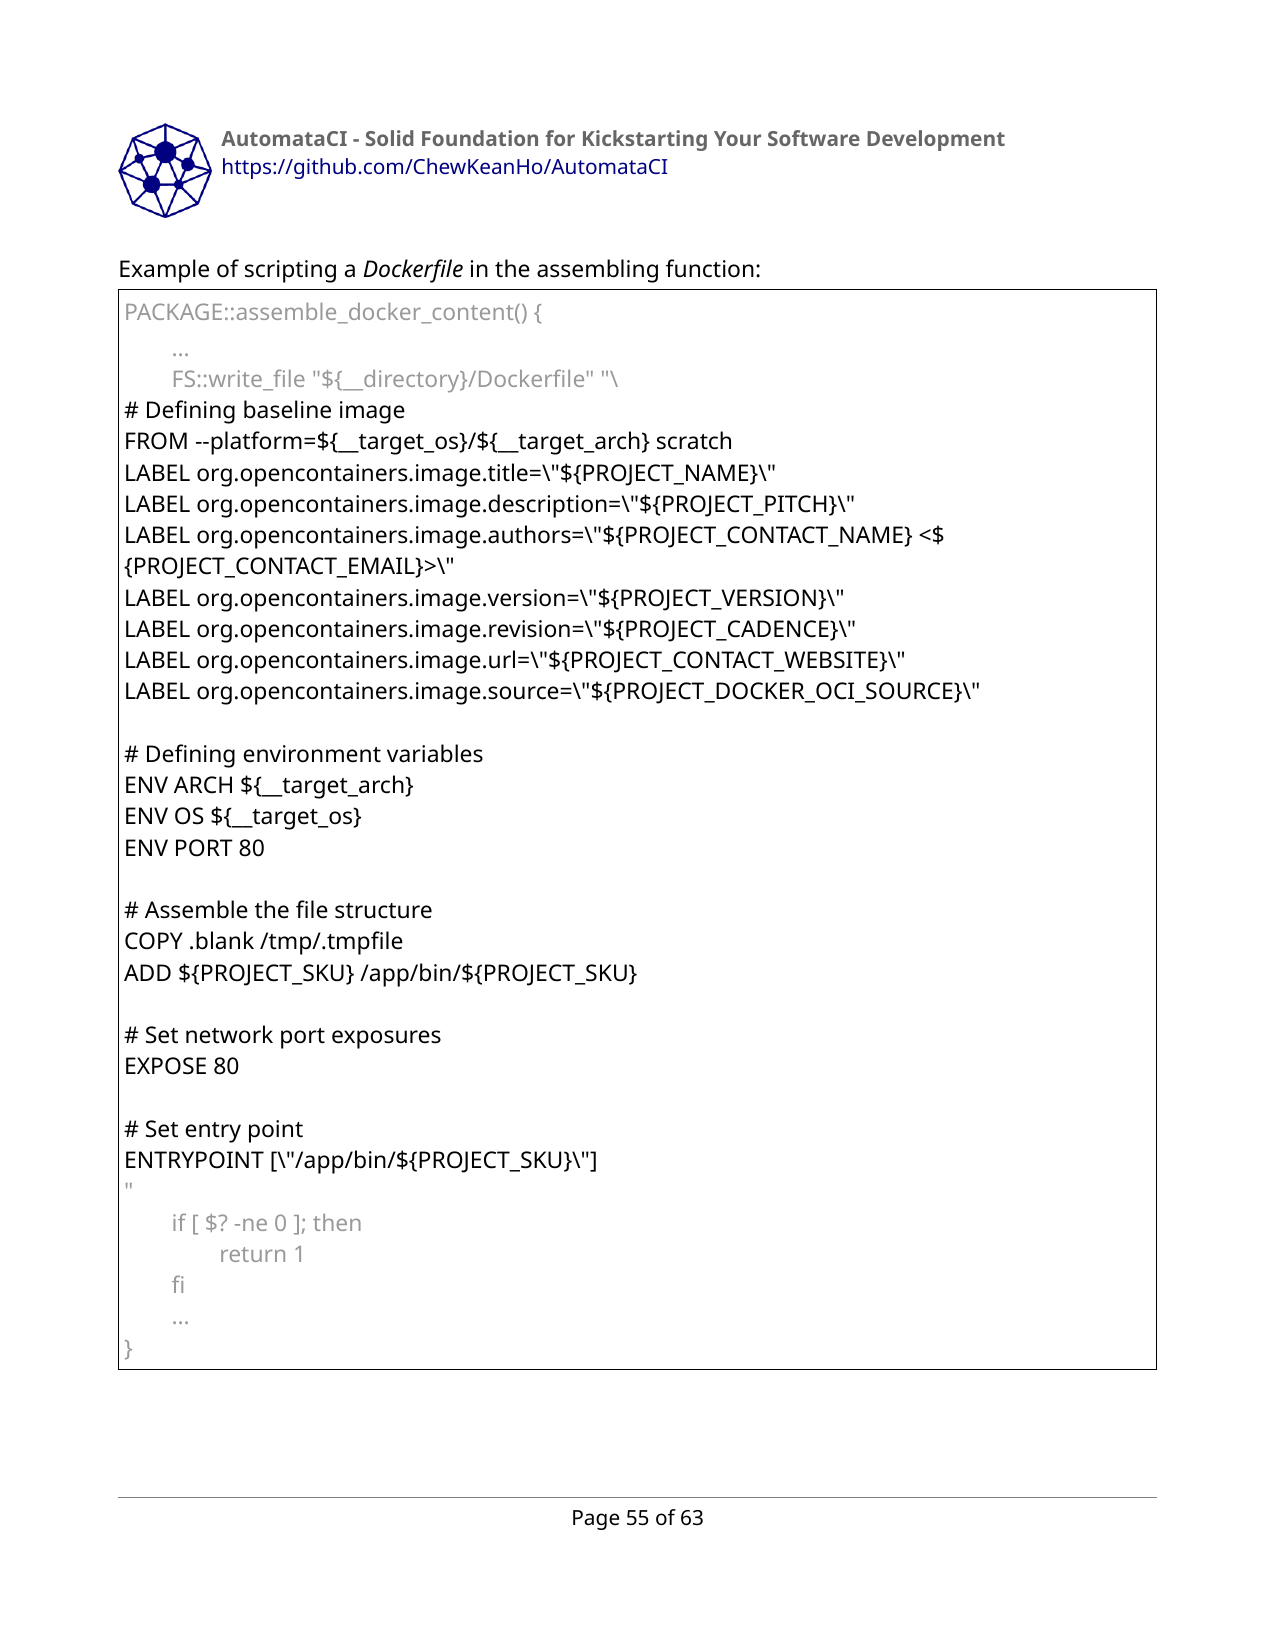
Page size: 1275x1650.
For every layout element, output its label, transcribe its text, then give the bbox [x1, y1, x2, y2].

text Example of scripting a Dockerfile in the assembling function: [118, 253, 1157, 284]
picture [118, 123, 212, 218]
table_header PACKAGE::assemble_docker_content() { … FS::write_file "${__directory}/Dockerfile" "\ # Defining baseline image FROM --platform=${__target_os}/${__target_arch} scratch LABEL org.opencontainers.image.title=\"${PROJECT_NAME}\" LABEL org.opencontainers.image.description=\"${PROJECT_PITCH}\" LABEL org.opencontainers.image.authors=\"${PROJECT_CONTACT_NAME} <${PROJECT_CONTACT_EMAIL}>\" LABEL org.opencontainers.image.version=\"${PROJECT_VERSION}\" LABEL org.opencontainers.image.revision=\"${PROJECT_CADENCE}\" LABEL org.opencontainers.image.url=\"${PROJECT_CONTACT_WEBSITE}\" LABEL org.opencontainers.image.source=\"${PROJECT_DOCKER_OCI_SOURCE}\" # Defining environment variables ENV ARCH ${__target_arch} ENV OS ${__target_os} ENV PORT 80 # Assemble the file structure COPY .blank /tmp/.tmpfile ADD ${PROJECT_SKU} /app/bin/${PROJECT_SKU} # Set network port exposures EXPOSE 80 # Set entry point ENTRYPOINT [\"/app/bin/${PROJECT_SKU}\"] " if [ $? -ne 0 ]; then return 1 fi … } [119, 290, 1156, 1368]
